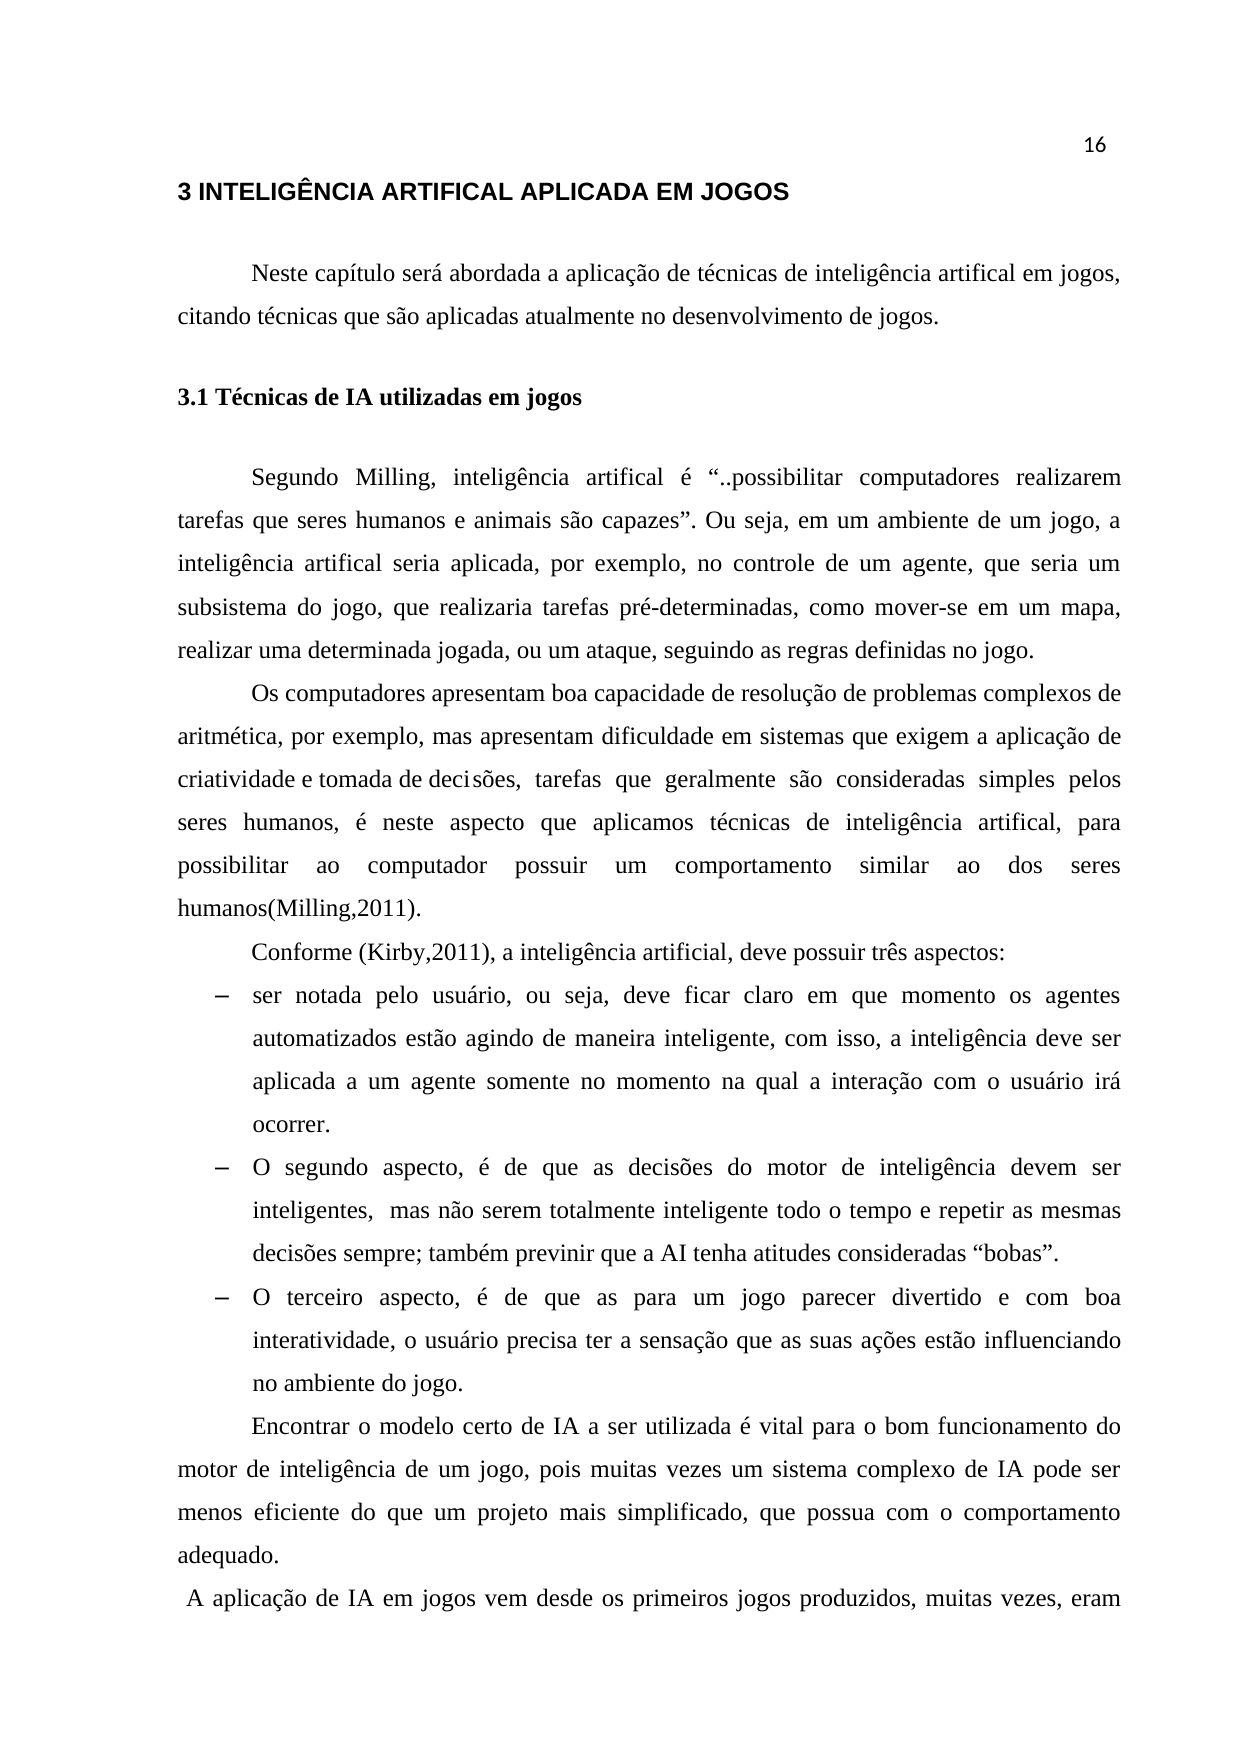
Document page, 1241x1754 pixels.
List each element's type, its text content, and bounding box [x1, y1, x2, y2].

list O segundo aspecto, é de que as decisões do motor de inteligência devem ser inteligentes, mas não serem totalmente inteligente todo o tempo e repetir as mesmas decisões sempre; também previnir que a AI tenha atitudes consideradas “bobas”. [215, 1152, 1122, 1267]
text Neste capítulo será abordada a aplicação de técnicas de inteligência artifical em jogos, citando técnicas que são aplicadas atualmente no desenvolvimento de jogos. [177, 258, 1122, 330]
subtitle 3.1 Técnicas de IA utilizadas em jogos [177, 382, 1122, 410]
list INTELIGÊNCIA ARTIFICAL APLICADA EM JOGOS [177, 177, 1122, 206]
text Os computadores apresentam boa capacidade de resolução de problemas complexos de aritmética, por exemplo, mas apresentam dificuldade em sistemas que exigem a aplicação de criatividade e tomada de deci sões, tarefas que geralmente são consideradas simples pelos seres humanos, é neste aspecto que aplicamos técnicas de inteligência artifical, para possibilitar ao computador possuir um comportamento similar ao dos seres humanos(Milling,2011). [177, 678, 1122, 922]
list Encontrar o modelo certo de IA a ser utilizada é vital para o bom funcionamento do motor de inteligência de um jogo, pois muitas vezes um sistema complexo de IA pode ser menos eficiente do que um projeto mais simplificado, que possua com o comportamento adequado. A aplicação de IA em jogos vem desde os primeiros jogos produzidos, muitas vezes, eram [177, 1411, 1122, 1612]
list ser notada pelo usuário, ou seja, deve ficar claro em que momento os agentes automatizados estão agindo de maneira inteligente, com isso, a inteligência deve ser aplicada a um agente somente no momento na qual a interação com o usuário irá ocorrer. [215, 980, 1122, 1138]
text Segundo Milling, inteligência artifical é “..possibilitar computadores realizarem tarefas que seres humanos e animais são capazes”. Ou seja, em um ambiente de um jogo, a inteligência artifical seria aplicada, por exemplo, no controle de um agente, que seria um subsistema do jogo, que realizaria tarefas pré-determinadas, como mover-se em um mapa, realizar uma determinada jogada, ou um ataque, seguindo as regras definidas no jogo. [177, 462, 1122, 663]
text Conforme (Kirby,2011), a inteligência artificial, deve possuir três aspectos: [177, 937, 1122, 965]
list O terceiro aspecto, é de que as para um jogo parecer divertido e com boa interatividade, o usuário precisa ter a sensação que as suas ações estão influenciando no ambiente do jogo. [215, 1282, 1122, 1397]
